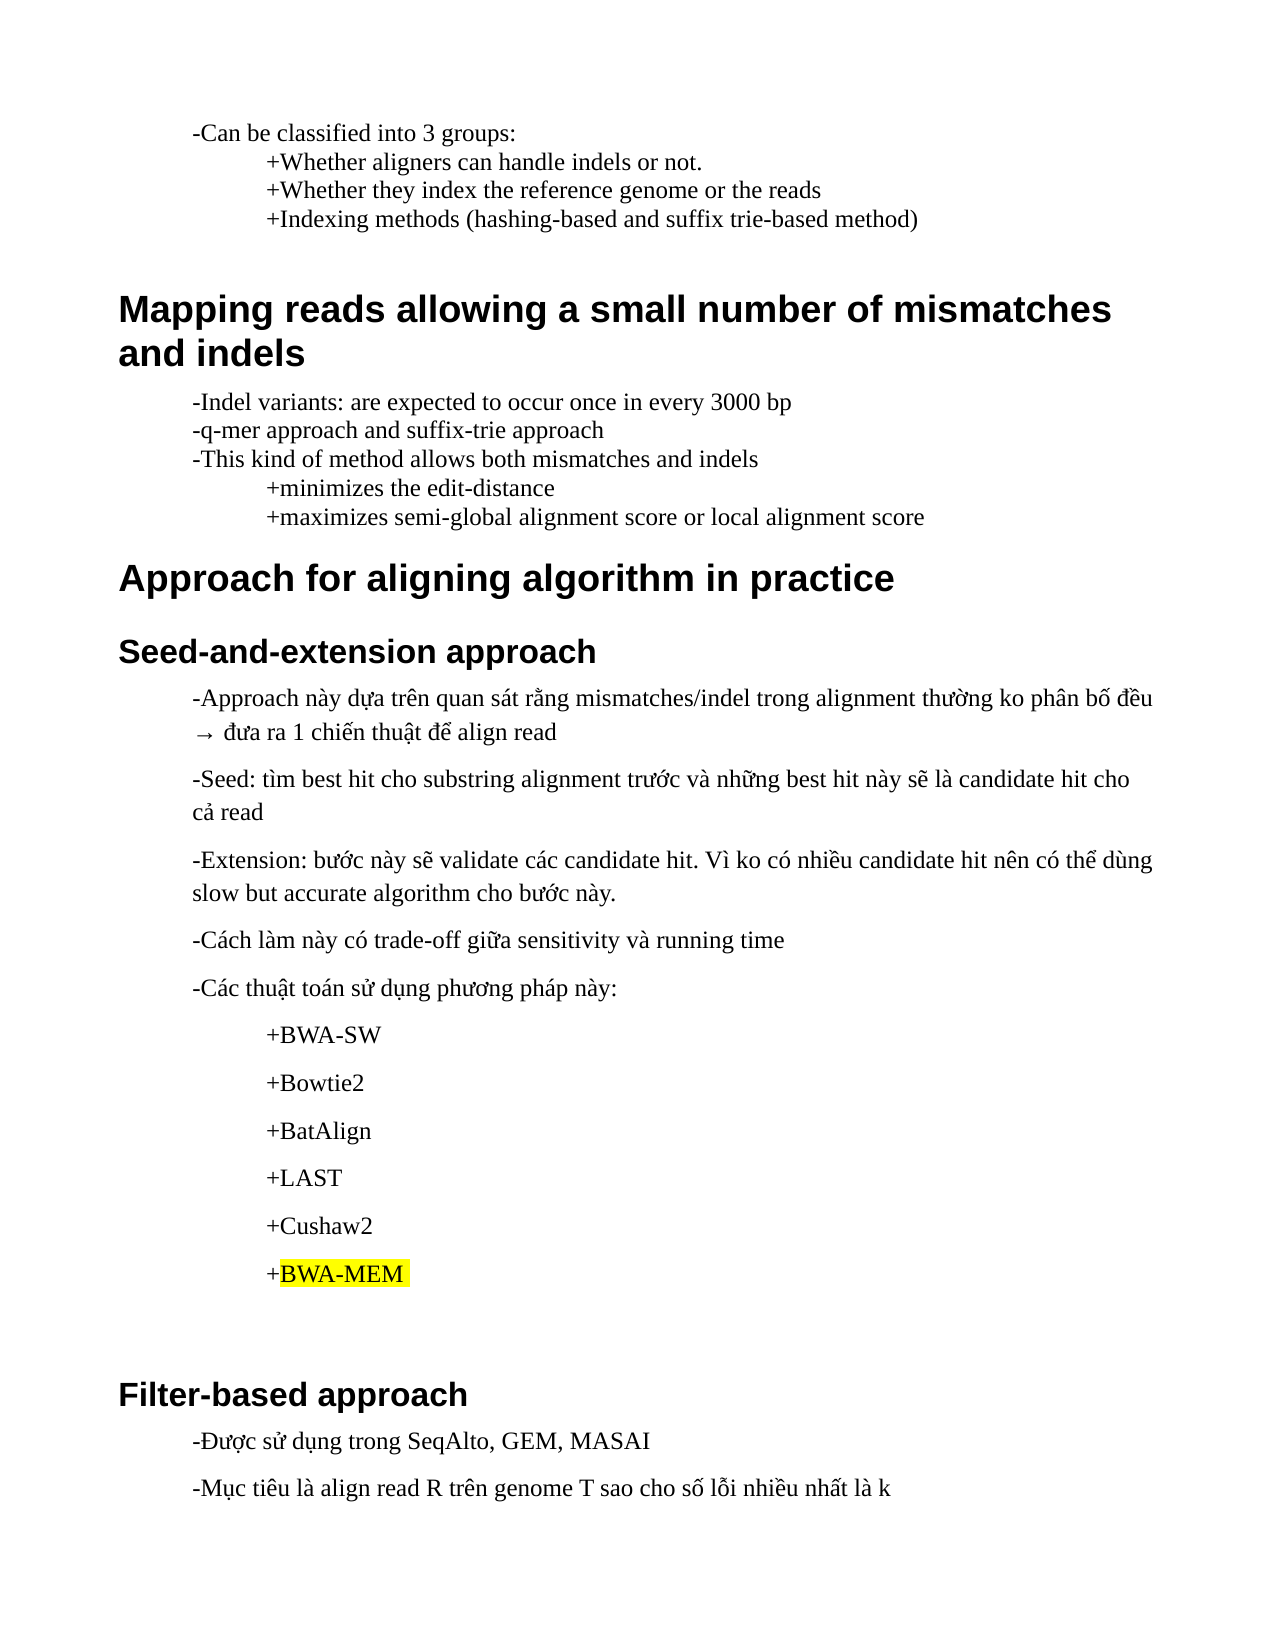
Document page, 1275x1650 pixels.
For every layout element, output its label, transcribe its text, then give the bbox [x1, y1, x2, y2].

subtitle Filter-based approach [118, 1375, 1157, 1413]
text -q-mer approach and suffix-trie approach [118, 415, 1157, 444]
text +maximizes semi-global alignment score or local alignment score [118, 502, 1157, 530]
text -Seed: tìm best hit cho substring alignment trước và những best hit này sẽ là candidate hit cho cả read [118, 764, 1157, 826]
text -Các thuật toán sử dụng phương pháp này: [118, 973, 1157, 1002]
text +BWA-MEM [118, 1259, 1157, 1287]
text +Indexing methods (hashing-based and suffix trie-based method) [118, 204, 1157, 233]
subtitle Seed-and-extension approach [118, 632, 1157, 671]
text +BatAlign [118, 1116, 1157, 1144]
text +BWA-SW [118, 1021, 1157, 1049]
text +Cushaw2 [118, 1211, 1157, 1240]
text -Approach này dựa trên quan sát rằng mismatches/indel trong alignment thường ko phân bố đều → đưa ra 1 chiến thuật để align read [118, 683, 1157, 745]
text -Can be classified into 3 groups: [118, 118, 1157, 147]
text +minimizes the edit-distance [118, 473, 1157, 502]
text +Bowtie2 [118, 1068, 1157, 1097]
text -Indel variants: are expected to occur once in every 3000 bp [118, 387, 1157, 415]
text -Extension: bước này sẽ validate các candidate hit. Vì ko có nhiều candidate hit nên có thể dùng slow but accurate algorithm cho bước này. [118, 845, 1157, 907]
text -Mục tiêu là align read R trên genome T sao cho số lỗi nhiều nhất là k [118, 1473, 1157, 1502]
text +LAST [118, 1163, 1157, 1192]
text +Whether aligners can handle indels or not. [118, 147, 1157, 176]
text -Cách làm này có trade-off giữa sensitivity và running time [118, 925, 1157, 954]
text -Được sử dụng trong SeqAlto, GEM, MASAI [118, 1426, 1157, 1454]
subtitle Mapping reads allowing a small number of mismatches and indels [118, 287, 1157, 374]
subtitle Approach for aligning algorithm in practice [118, 555, 1157, 599]
text +Whether they index the reference genome or the reads [118, 176, 1157, 204]
text -This kind of method allows both mismatches and indels [118, 444, 1157, 473]
